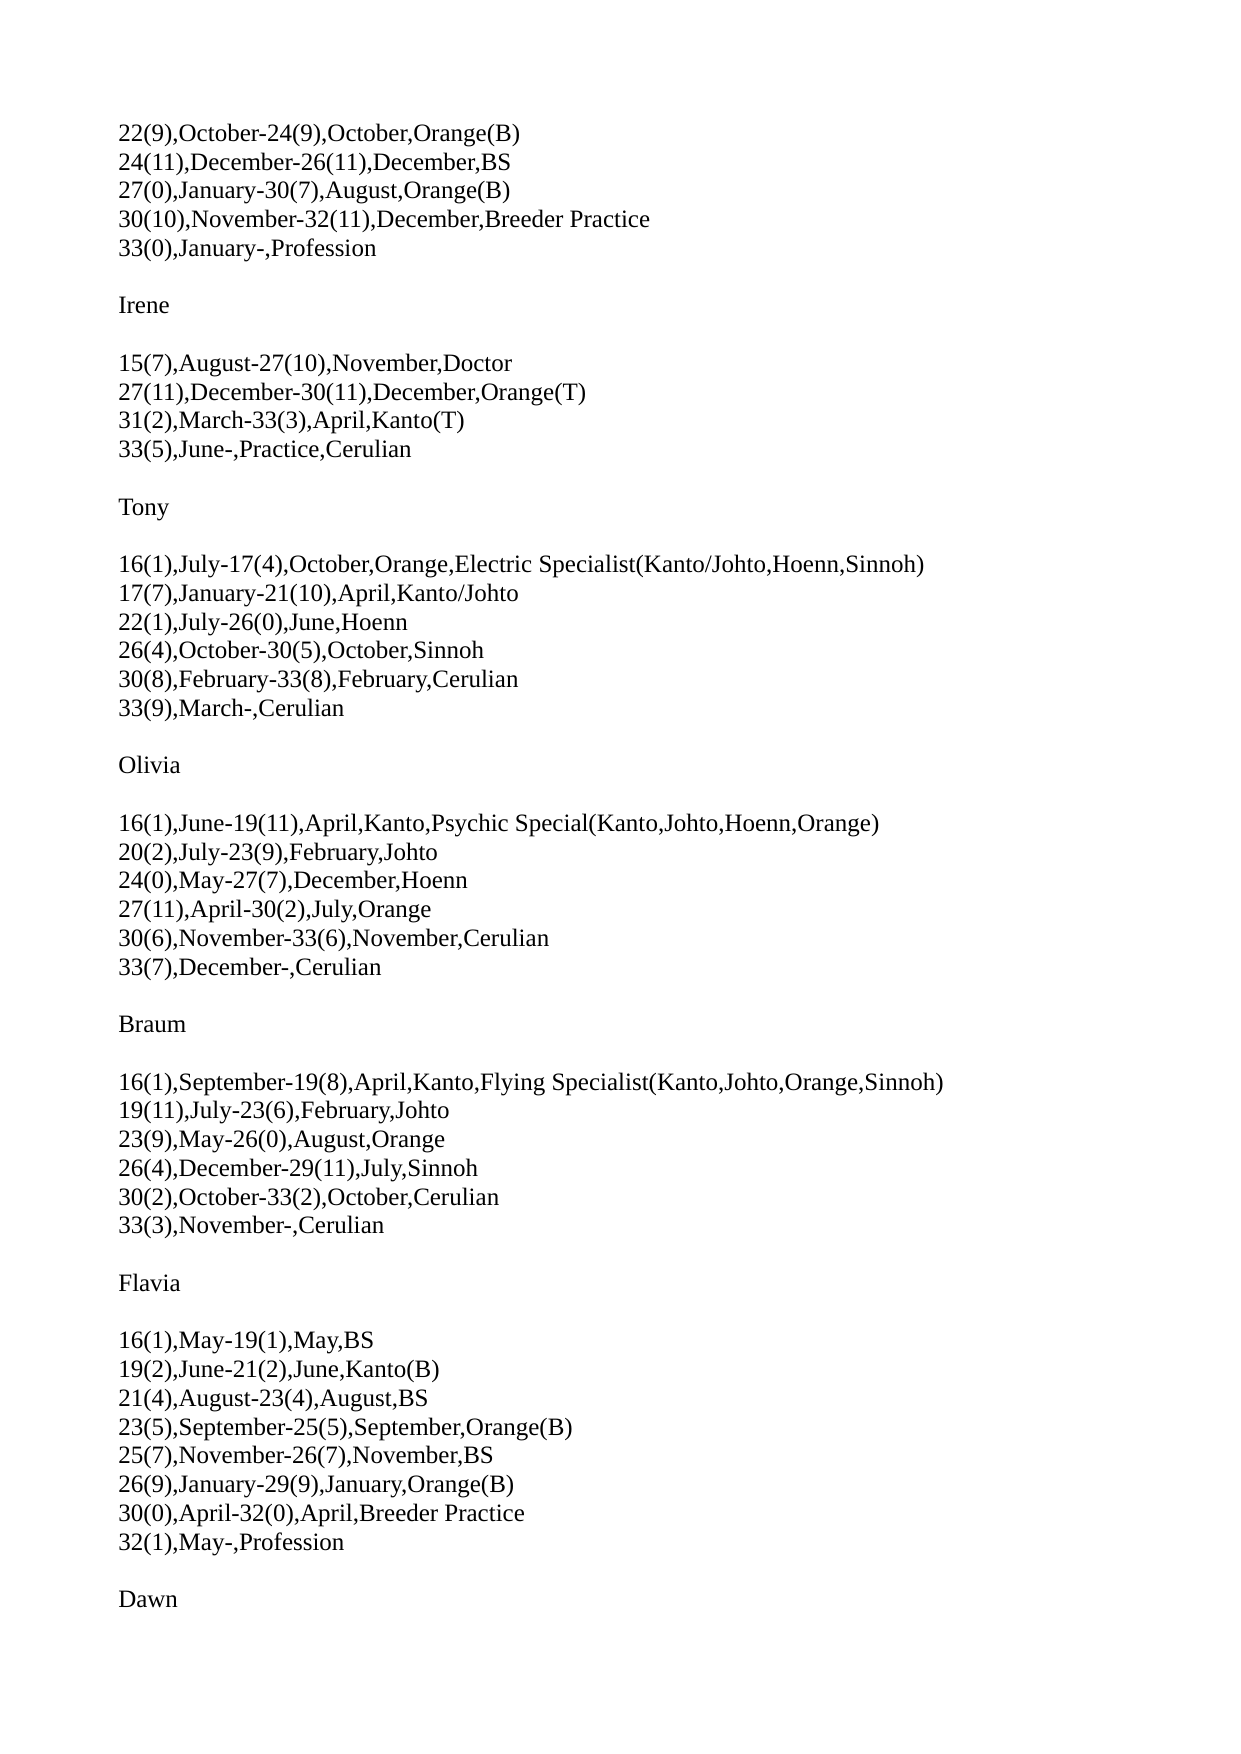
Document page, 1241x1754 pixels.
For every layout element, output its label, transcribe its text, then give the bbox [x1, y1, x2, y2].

text 16(1),July-17(4),October,Orange,Electric Specialist(Kanto/Johto,Hoenn,Sinnoh) [118, 549, 1122, 578]
text Flavia [118, 1268, 1122, 1297]
text 32(1),May-,Profession [118, 1527, 1122, 1556]
text 27(0),January-30(7),August,Orange(B) [118, 176, 1122, 204]
text 30(10),November-32(11),December,Breeder Practice [118, 204, 1122, 233]
text 19(11),July-23(6),February,Johto [118, 1096, 1122, 1124]
text 23(5),September-25(5),September,Orange(B) [118, 1412, 1122, 1441]
text 33(5),June-,Practice,Cerulian [118, 434, 1122, 463]
text 16(1),June-19(11),April,Kanto,Psychic Special(Kanto,Johto,Hoenn,Orange) [118, 808, 1122, 837]
text Tony [118, 492, 1122, 521]
text 24(0),May-27(7),December,Hoenn [118, 866, 1122, 894]
text 22(9),October-24(9),October,Orange(B) [118, 118, 1122, 147]
text 30(6),November-33(6),November,Cerulian [118, 923, 1122, 952]
text 33(3),November-,Cerulian [118, 1211, 1122, 1239]
text 17(7),January-21(10),April,Kanto/Johto [118, 578, 1122, 607]
text 16(1),September-19(8),April,Kanto,Flying Specialist(Kanto,Johto,Orange,Sinnoh) [118, 1067, 1122, 1096]
text 24(11),December-26(11),December,BS [118, 147, 1122, 176]
text Olivia [118, 751, 1122, 779]
text 30(0),April-32(0),April,Breeder Practice [118, 1498, 1122, 1527]
text 30(8),February-33(8),February,Cerulian [118, 664, 1122, 693]
text 26(4),October-30(5),October,Sinnoh [118, 636, 1122, 664]
text 16(1),May-19(1),May,BS [118, 1326, 1122, 1354]
text Braum [118, 1009, 1122, 1038]
text 22(1),July-26(0),June,Hoenn [118, 607, 1122, 636]
text 30(2),October-33(2),October,Cerulian [118, 1182, 1122, 1211]
text 33(7),December-,Cerulian [118, 952, 1122, 981]
text 33(9),March-,Cerulian [118, 693, 1122, 722]
text 31(2),March-33(3),April,Kanto(T) [118, 406, 1122, 434]
text 26(9),January-29(9),January,Orange(B) [118, 1469, 1122, 1498]
text 27(11),April-30(2),July,Orange [118, 894, 1122, 923]
text 15(7),August-27(10),November,Doctor [118, 348, 1122, 377]
text Dawn [118, 1584, 1122, 1613]
text 27(11),December-30(11),December,Orange(T) [118, 377, 1122, 406]
text 19(2),June-21(2),June,Kanto(B) [118, 1354, 1122, 1383]
text 33(0),January-,Profession [118, 233, 1122, 262]
text 23(9),May-26(0),August,Orange [118, 1124, 1122, 1153]
text 25(7),November-26(7),November,BS [118, 1441, 1122, 1469]
text 26(4),December-29(11),July,Sinnoh [118, 1153, 1122, 1182]
text 21(4),August-23(4),August,BS [118, 1383, 1122, 1412]
text 20(2),July-23(9),February,Johto [118, 837, 1122, 866]
text Irene [118, 291, 1122, 319]
